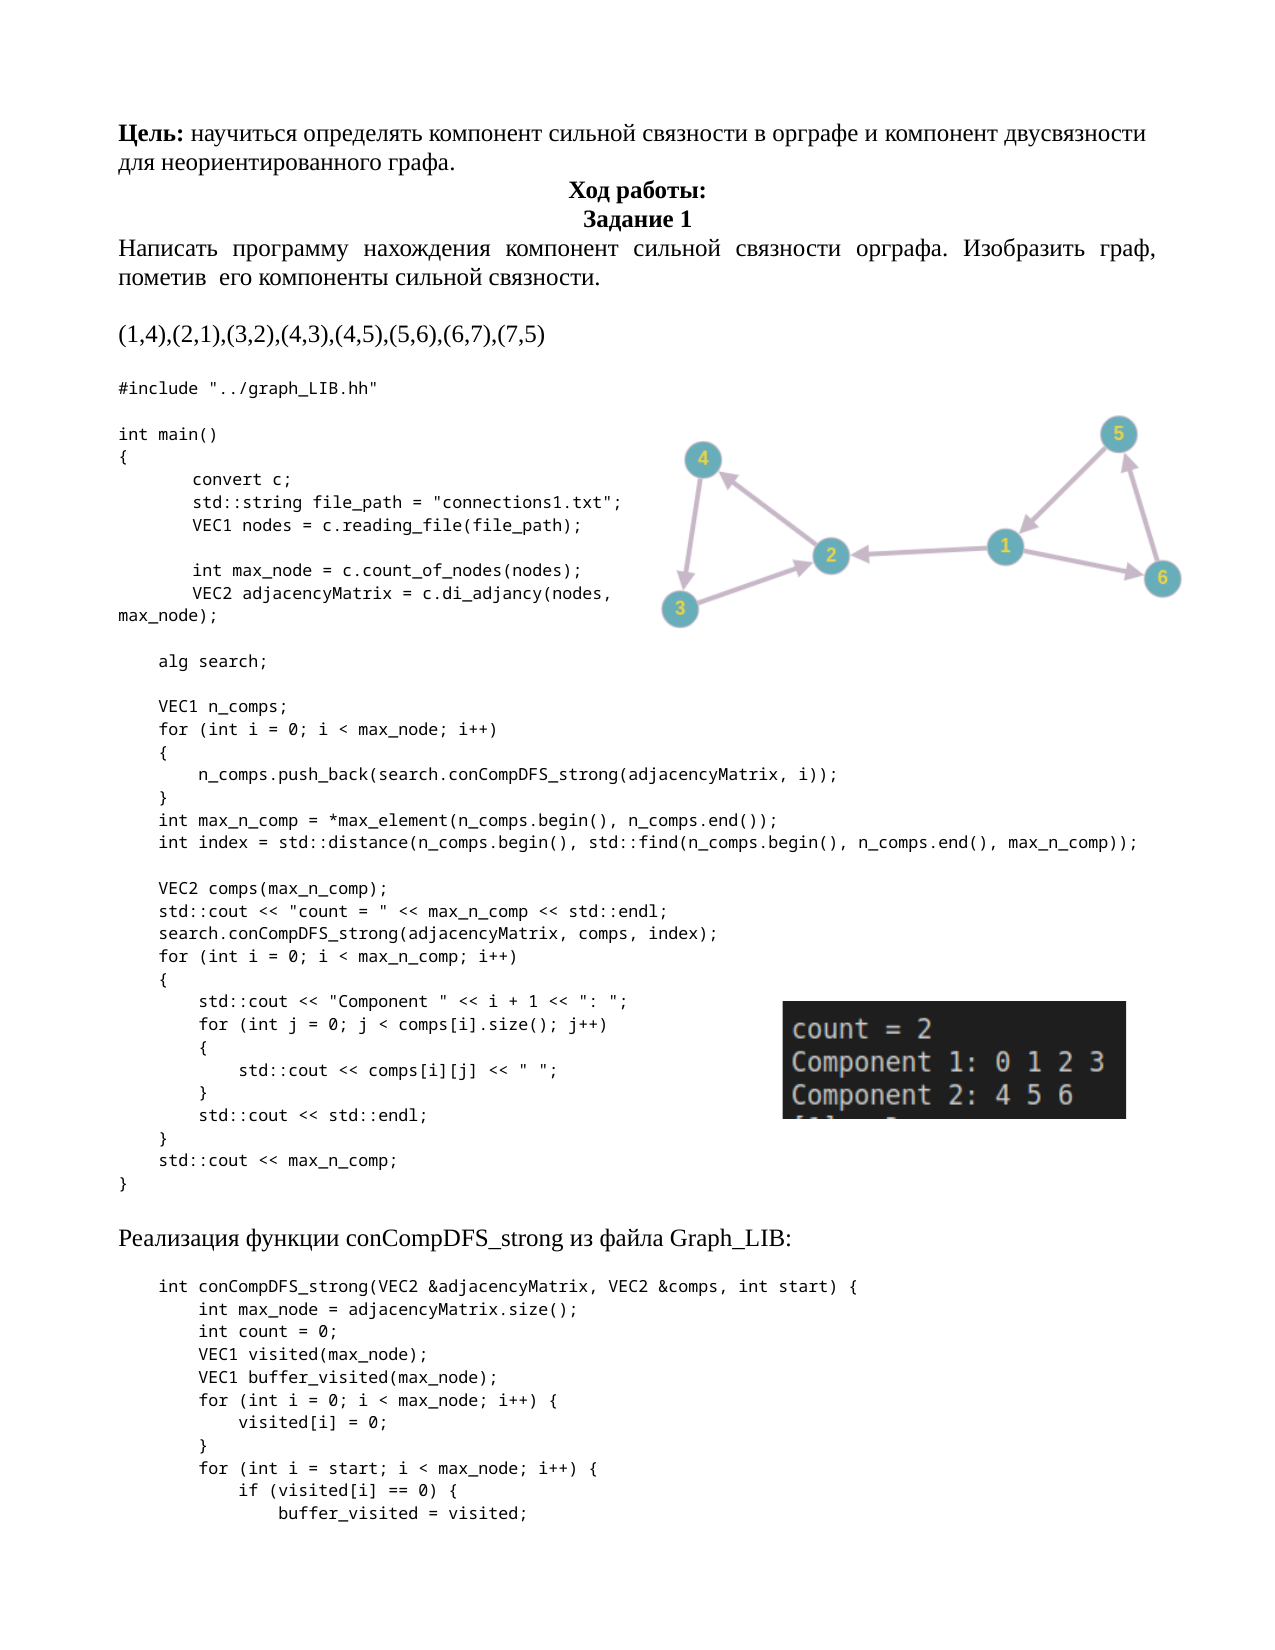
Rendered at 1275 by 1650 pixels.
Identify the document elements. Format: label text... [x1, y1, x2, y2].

text int conCompDFS_strong(VEC2 &adjacencyMatrix, VEC2 &comps, int start) { [118, 1274, 1157, 1297]
text search.conCompDFS_strong(adjacencyMatrix, comps, index); [118, 922, 1157, 944]
text VEC2 adjacencyMatrix = c.di_adjancy(nodes, max_node); [118, 581, 655, 627]
text alg search; [118, 649, 1157, 672]
text std::cout << max_n_comp; [118, 1149, 1157, 1172]
text for (int j = 0; j < comps[i].size(); j++) [118, 1013, 782, 1035]
text std::cout << "Component " << i + 1 << ": "; [118, 990, 1157, 1013]
text } [118, 1172, 1157, 1194]
picture [655, 400, 1185, 635]
text int index = std::distance(n_comps.begin(), std::find(n_comps.begin(), n_comps.end(), max_n_comp)); [118, 831, 1157, 854]
text VEC1 buffer_visited(max_node); [118, 1365, 1157, 1388]
text { [118, 967, 1157, 990]
text Реализация функции conCompDFS_strong из файла Graph_LIB: [118, 1223, 1157, 1252]
picture [782, 1001, 1127, 1119]
text n_comps.push_back(search.conCompDFS_strong(adjacencyMatrix, i)); [118, 763, 1157, 786]
text } [118, 1126, 1157, 1149]
text convert c; [118, 468, 655, 490]
text buffer_visited = visited; [118, 1502, 1157, 1524]
list (1,4),(2,1),(3,2),(4,3),(4,5),(5,6),(6,7),(7,5) [118, 319, 1157, 348]
text VEC1 visited(max_node); [118, 1343, 1157, 1365]
text } [118, 786, 1157, 808]
text [1127, 1058, 1157, 1081]
text } [118, 1433, 1157, 1456]
text { [118, 1035, 782, 1058]
text [1127, 1035, 1157, 1058]
text VEC1 n_comps; [118, 695, 1157, 717]
text int max_node = c.count_of_nodes(nodes); [118, 558, 655, 581]
text for (int i = 0; i < max_node; i++) [118, 717, 1157, 740]
text visited[i] = 0; [118, 1411, 1157, 1433]
text Цель: научиться определять компонент сильной связности в орграфе и компонент двусвязности для неориентированного графа. [118, 118, 1157, 176]
text std::cout << "count = " << max_n_comp << std::endl; [118, 899, 1157, 922]
text if (visited[i] == 0) { [118, 1479, 1157, 1502]
text [1127, 1081, 1157, 1103]
text int count = 0; [118, 1320, 1157, 1343]
text VEC1 nodes = c.reading_file(file_path); [118, 513, 655, 536]
text std::cout << comps[i][j] << " "; [118, 1058, 782, 1081]
text for (int i = 0; i < max_n_comp; i++) [118, 944, 1157, 967]
text std::cout << std::endl; [118, 1103, 1157, 1126]
text for (int i = start; i < max_node; i++) { [118, 1456, 1157, 1479]
text { [118, 445, 655, 468]
list Написать программу нахождения компонент сильной связности орграфа. Изобразить граф, пометив его компоненты сильной связности. [118, 233, 1157, 291]
text } [118, 1081, 782, 1103]
text #include "../graph_LIB.hh" [118, 377, 1157, 399]
text int max_n_comp = *max_element(n_comps.begin(), n_comps.end()); [118, 808, 1157, 831]
text int max_node = adjacencyMatrix.size(); [118, 1297, 1157, 1320]
text { [118, 740, 1157, 763]
text Ход работы: Задание 1 [118, 176, 1157, 233]
text std::string file_path = "connections1.txt"; [118, 490, 655, 513]
text for (int i = 0; i < max_node; i++) { [118, 1388, 1157, 1411]
text int main() [118, 422, 655, 445]
text VEC2 comps(max_n_comp); [118, 876, 1157, 899]
